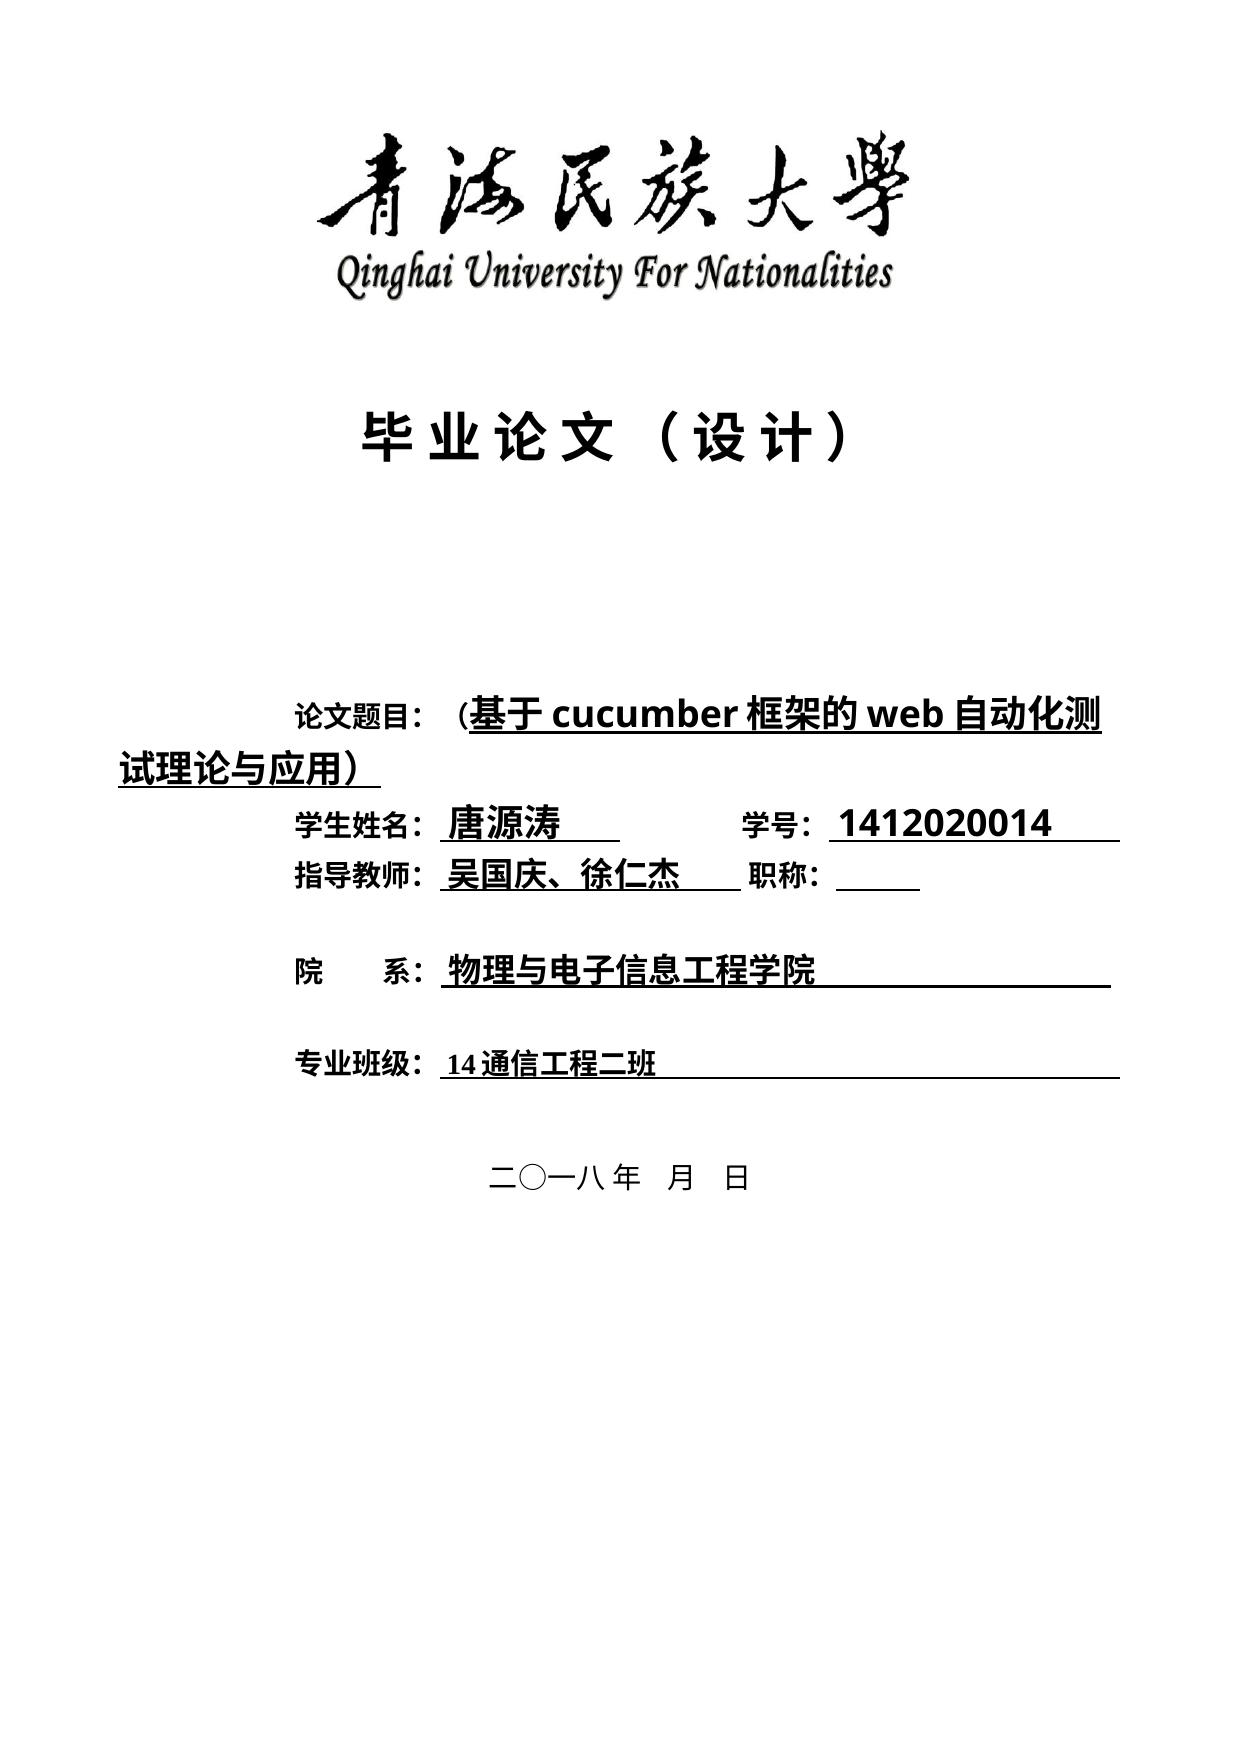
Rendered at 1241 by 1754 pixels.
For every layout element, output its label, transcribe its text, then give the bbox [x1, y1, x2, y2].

text 二○一八 年 月 日 [118, 1154, 1122, 1197]
text 专业班级： 14通信工程二班 [118, 1041, 1122, 1083]
text 指导教师： 吴国庆、徐仁杰 职称： [118, 848, 1122, 896]
text 院 系： 物理与电子信息工程学院 [118, 944, 1122, 992]
text 毕 业 论 文 （ 设 计 ） [118, 395, 1122, 473]
picture [317, 118, 924, 309]
text 论文题目：（基于cucumber框架的web自动化测试理论与应用） [118, 684, 1122, 793]
text 学生姓名： 唐源涛 学号： 1412020014 [118, 793, 1122, 848]
